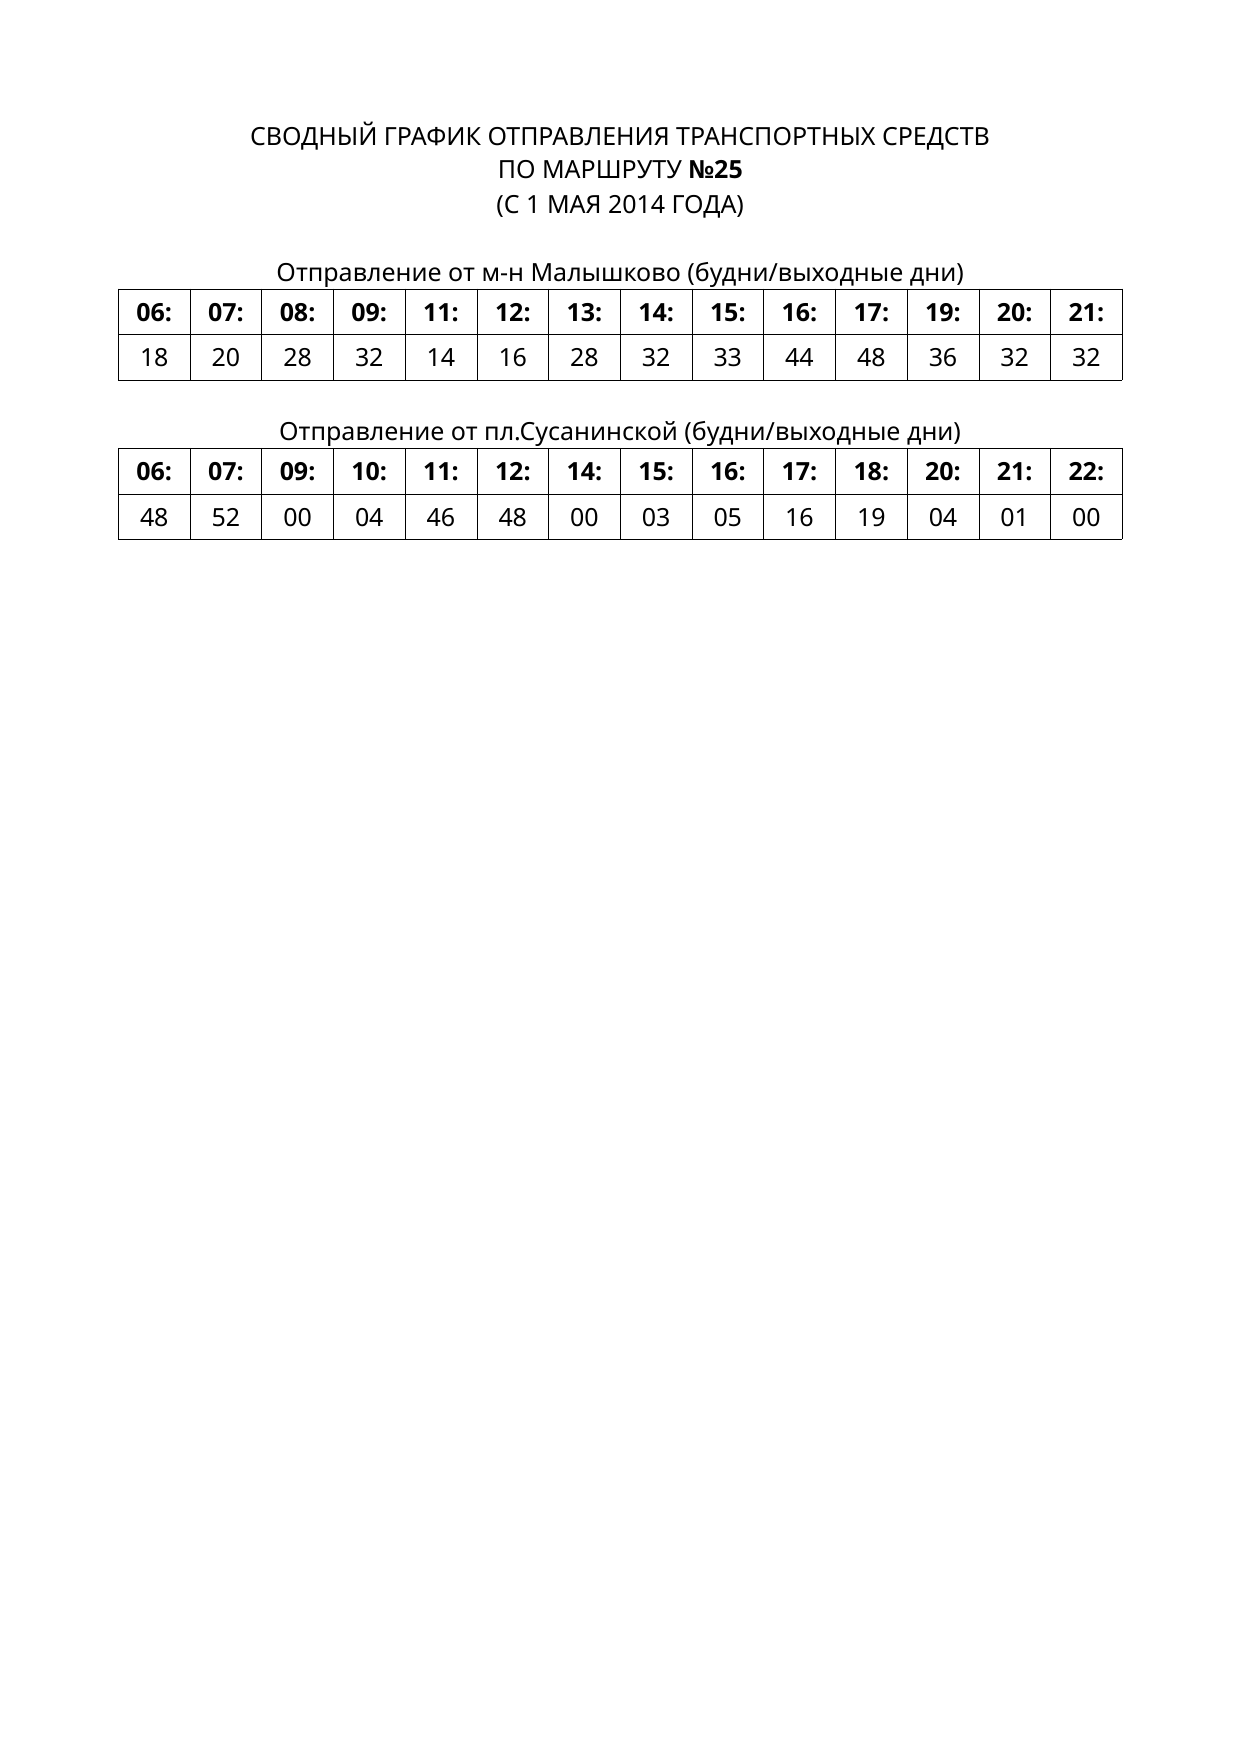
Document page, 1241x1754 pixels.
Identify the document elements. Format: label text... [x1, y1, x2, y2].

table_header 11: [406, 449, 477, 493]
table_header 15: [693, 290, 763, 334]
table_header 22: [1051, 449, 1122, 493]
table_header 10: [334, 449, 405, 493]
table_header 17: [764, 449, 835, 493]
table_header 14: [621, 290, 692, 334]
table_cell 19 [836, 495, 907, 539]
table_header 09: [334, 290, 405, 334]
table_cell 01 [980, 495, 1050, 539]
table_header 19: [908, 290, 979, 334]
table_header 17: [836, 290, 907, 334]
table_header 07: [191, 290, 261, 334]
table_cell 48 [836, 335, 907, 380]
table_header 16: [693, 449, 763, 493]
table_cell 46 [406, 495, 477, 539]
text (С 1 МАЯ 2014 ГОДА) [118, 186, 1122, 220]
table_cell 03 [621, 495, 692, 539]
table_cell 00 [549, 495, 620, 539]
table_cell 16 [478, 335, 548, 380]
table_header 09: [262, 449, 333, 493]
text Отправление от м-н Малышково (будни/выходные дни) [118, 254, 1122, 288]
table_header 20: [908, 449, 979, 493]
table_header 16: [764, 290, 835, 334]
table_cell 52 [191, 495, 261, 539]
table_cell 48 [119, 495, 190, 539]
table_cell 32 [980, 335, 1050, 380]
table_cell 33 [693, 335, 763, 380]
table_header 20: [980, 290, 1050, 334]
table_header 13: [549, 290, 620, 334]
text Отправление от пл.Сусанинской (будни/выходные дни) [118, 414, 1122, 448]
table_header 18: [836, 449, 907, 493]
table_cell 00 [262, 495, 333, 539]
table_cell 18 [119, 335, 190, 380]
table_header 12: [478, 449, 548, 493]
text ПО МАРШРУТУ №25 [118, 152, 1122, 186]
table_cell 48 [478, 495, 548, 539]
table_cell 36 [908, 335, 979, 380]
table_header 11: [406, 290, 477, 334]
table_cell 28 [262, 335, 333, 380]
table_header 21: [1051, 290, 1122, 334]
table_header 06: [119, 290, 190, 334]
table_cell 16 [764, 495, 835, 539]
table_cell 32 [1051, 335, 1122, 380]
table_cell 20 [191, 335, 261, 380]
table_header 15: [621, 449, 692, 493]
table_cell 44 [764, 335, 835, 380]
table_cell 05 [693, 495, 763, 539]
table_header 06: [119, 449, 190, 493]
table_header 21: [980, 449, 1050, 493]
table_cell 32 [621, 335, 692, 380]
table_header 12: [478, 290, 548, 334]
table_cell 00 [1051, 495, 1122, 539]
text СВОДНЫЙ ГРАФИК ОТПРАВЛЕНИЯ ТРАНСПОРТНЫХ СРЕДСТВ [118, 118, 1122, 152]
table_cell 14 [406, 335, 477, 380]
table_cell 28 [549, 335, 620, 380]
table_header 14: [549, 449, 620, 493]
table_header 07: [191, 449, 261, 493]
table_cell 04 [334, 495, 405, 539]
table_cell 32 [334, 335, 405, 380]
table_cell 04 [908, 495, 979, 539]
table_header 08: [262, 290, 333, 334]
